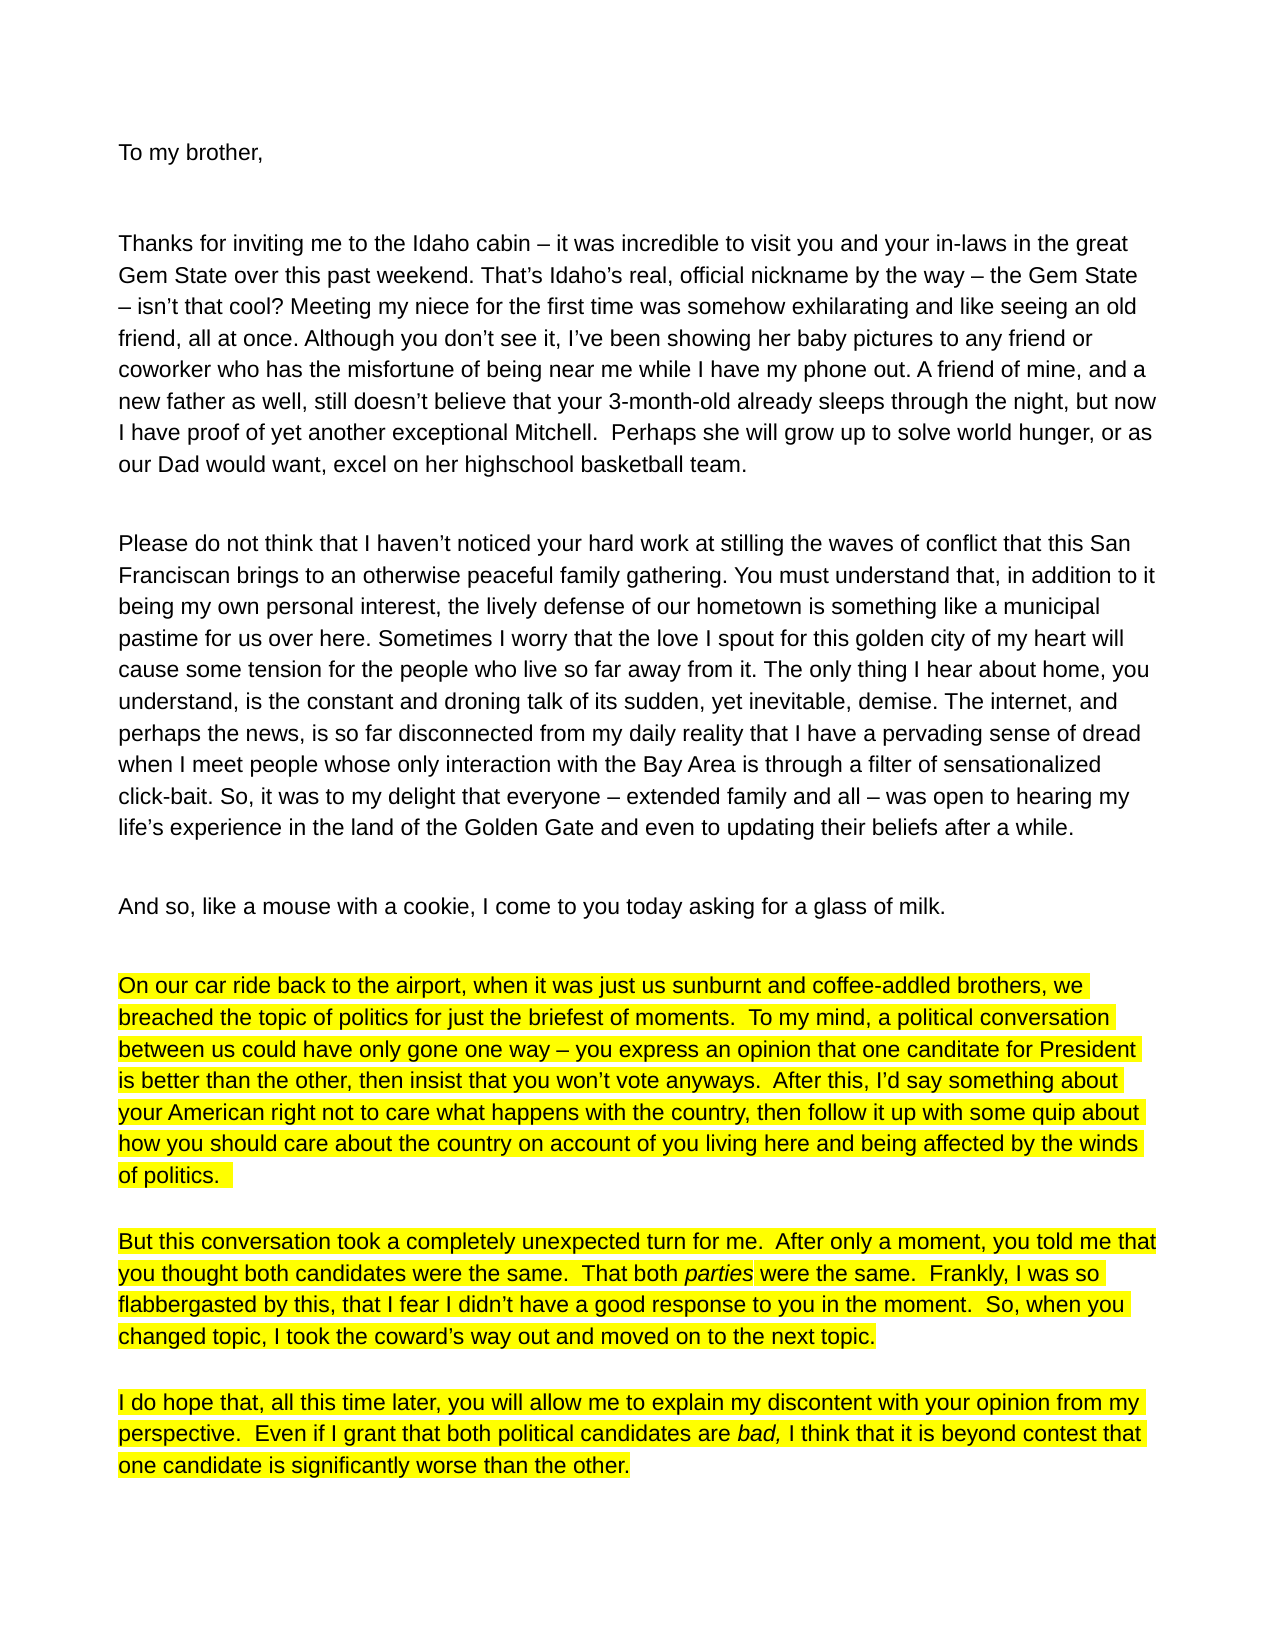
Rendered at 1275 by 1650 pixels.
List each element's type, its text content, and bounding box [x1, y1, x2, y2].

text Please do not think that I haven’t noticed your hard work at stilling the waves of conflict that this San Franciscan brings to an otherwise peaceful family gathering. You must understand that, in addition to it being my own personal interest, the lively defense of our hometown is something like a municipal pastime for us over here. Sometimes I worry that the love I spout for this golden city of my heart will cause some tension for the people who live so far away from it. The only thing I hear about home, you understand, is the constant and droning talk of its sudden, yet inevitable, demise. The internet, and perhaps the news, is so far disconnected from my daily reality that I have a pervading sense of dread when I meet people whose only interaction with the Bay Area is through a filter of sensationalized click-bait. So, it was to my delight that everyone – extended family and all – was open to hearing my life’s experience in the land of the Golden Gate and even to updating their beliefs after a while. [118, 530, 1157, 841]
text To my brother, [118, 139, 1157, 165]
text I do hope that, all this time later, you will allow me to explain my discontent with your opinion from my perspective. Even if I grant that both political candidates are bad, I think that it is beyond contest that one candidate is significantly worse than the other. [118, 1389, 1157, 1478]
text On our car ride back to the airport, when it was just us sunburnt and coffee-addled brothers, we breached the topic of politics for just the briefest of moments. To my mind, a political conversation between us could have only gone one way – you express an opinion that one canditate for President is better than the other, then insist that you won’t vote anyways. After this, I’d say something about your American right not to care what happens with the country, then follow it up with some quip about how you should care about the country on account of you living here and being affected by the winds of politics. [118, 972, 1157, 1188]
text But this conversation took a completely unexpected turn for me. After only a moment, you told me that you thought both candidates were the same. That both parties were the same. Frankly, I was so flabbergasted by this, that I fear I didn’t have a good response to you in the moment. So, when you changed topic, I took the coward’s way out and moved on to the next topic. [118, 1228, 1157, 1349]
text And so, like a mouse with a cookie, I come to you today asking for a glass of milk. [118, 893, 1157, 920]
text Thanks for inviting me to the Idaho cabin – it was incredible to visit you and your in-laws in the great Gem State over this past weekend. That’s Idaho’s real, official nickname by the way – the Gem State – isn’t that cool? Meeting my niece for the first time was somehow exhilarating and like seeing an old friend, all at once. Although you don’t see it, I’ve been showing her baby pictures to any friend or coworker who has the misfortune of being near me while I have my phone out. A friend of mine, and a new father as well, still doesn’t believe that your 3-month-old already sleeps through the night, but now I have proof of yet another exceptional Mitchell. Perhaps she will grow up to solve world hunger, or as our Dad would want, excel on her highschool basketball team. [118, 230, 1157, 477]
